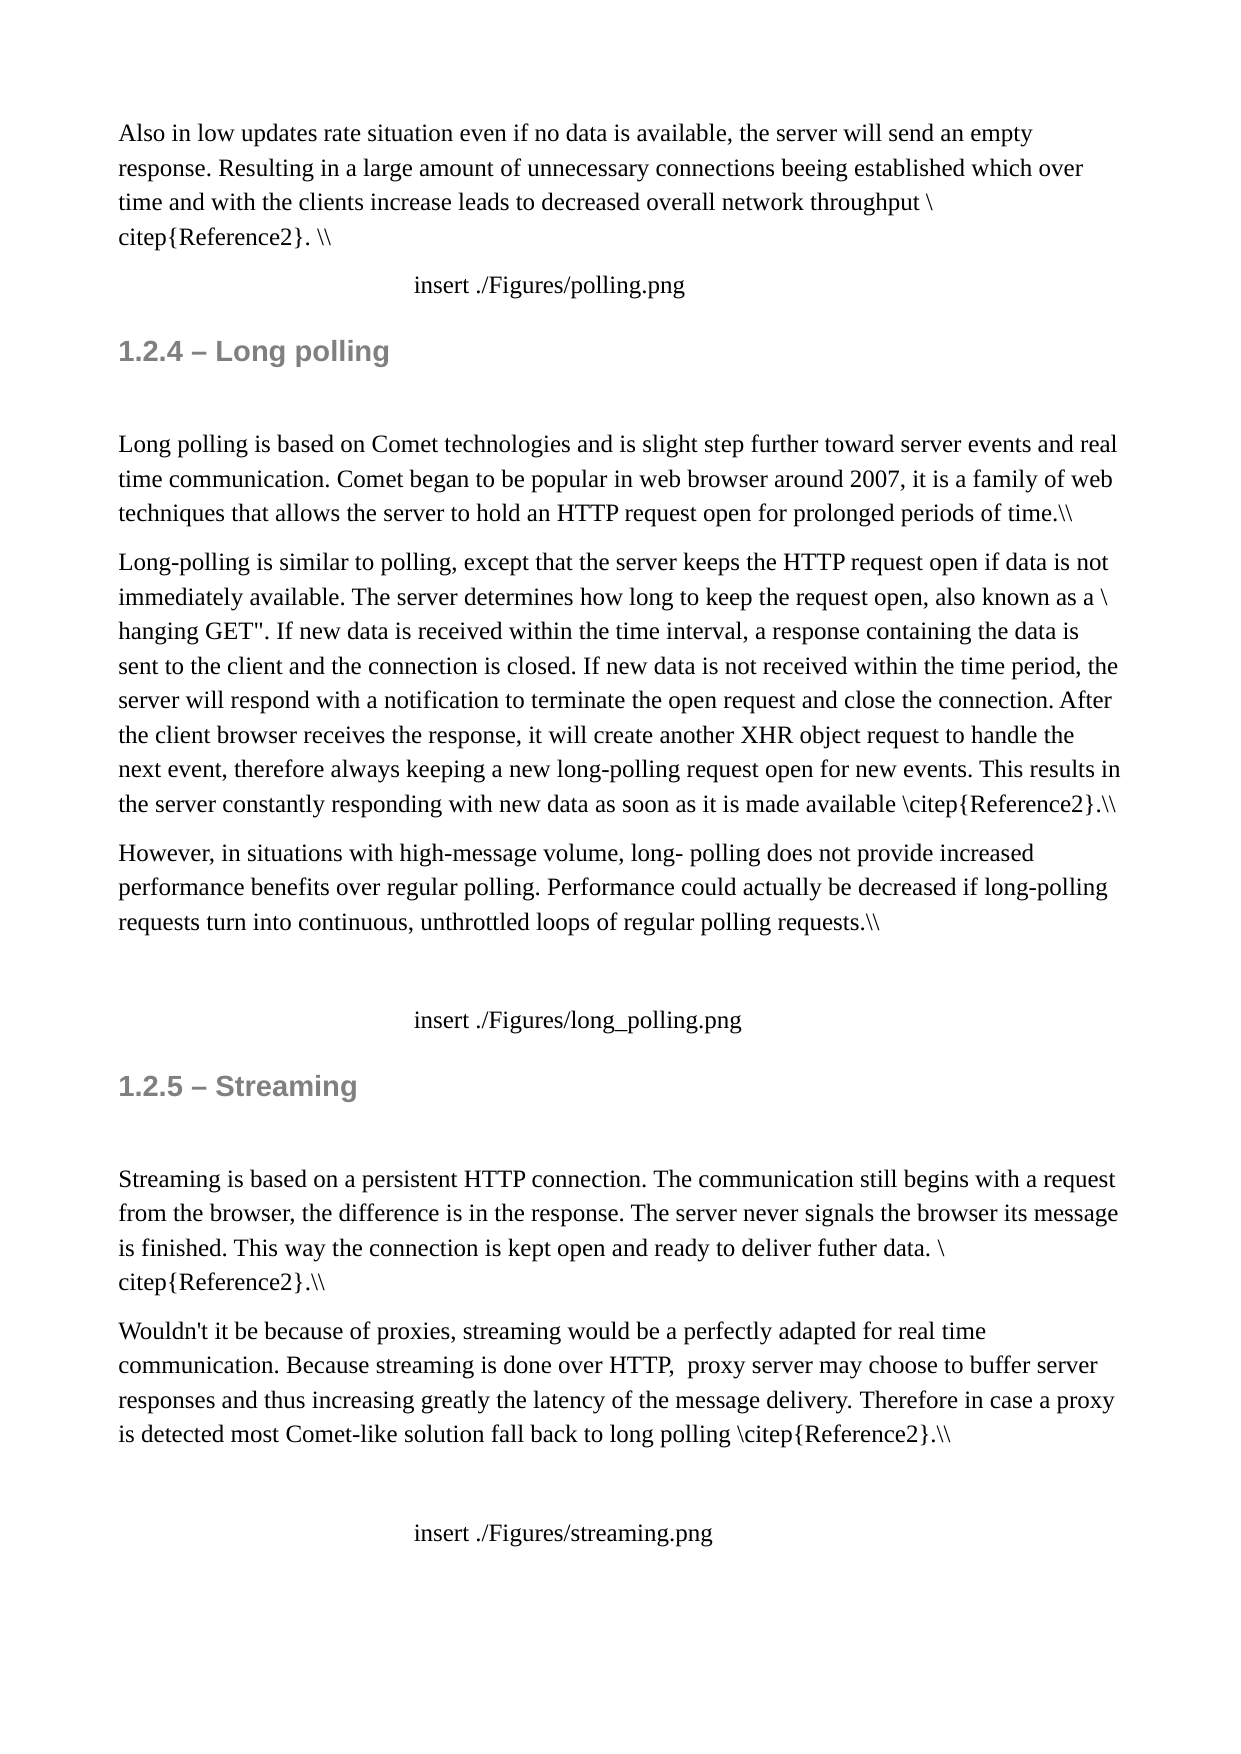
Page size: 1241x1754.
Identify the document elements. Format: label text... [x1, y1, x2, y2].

text insert ./Figures/long_polling.png [118, 1005, 1122, 1034]
subtitle 1.2.5 – Streaming [118, 1068, 1122, 1102]
text However, in situations with high-message volume, long- polling does not provide increased performance benefits over regular polling. Performance could actually be decreased if long-polling requests turn into continuous, unthrottled loops of regular polling requests.\\ [118, 838, 1122, 936]
subtitle 1.2.4 – Long polling [118, 334, 1122, 368]
text insert ./Figures/streaming.png [118, 1518, 1122, 1546]
text Long polling is based on Comet technologies and is slight step further toward server events and real time communication. Comet began to be popular in web browser around 2007, it is a family of web techniques that allows the server to hold an HTTP request open for prolonged periods of time.\\ [118, 429, 1122, 527]
text Wouldn't it be because of proxies, streaming would be a perfectly adapted for real time communication. Because streaming is done over HTTP, proxy server may choose to buffer server responses and thus increasing greatly the latency of the message delivery. Therefore in case a proxy is detected most Comet-like solution fall back to long polling \citep{Reference2}.\\ [118, 1316, 1122, 1448]
text Also in low updates rate situation even if no data is available, the server will send an empty response. Resulting in a large amount of unnecessary connections beeing established which over time and with the clients increase leads to decreased overall network throughput \citep{Reference2}. \\ [118, 118, 1122, 250]
text Streaming is based on a persistent HTTP connection. The communication still begins with a request from the browser, the difference is in the response. The server never signals the browser its message is finished. This way the connection is kept open and ready to deliver futher data. \citep{Reference2}.\\ [118, 1164, 1122, 1296]
text insert ./Figures/polling.png [118, 271, 1122, 299]
text Long-polling is similar to polling, except that the server keeps the HTTP request open if data is not immediately available. The server determines how long to keep the request open, also known as a \hanging GET". If new data is received within the time interval, a response containing the data is sent to the client and the connection is closed. If new data is not received within the time period, the server will respond with a notification to terminate the open request and close the connection. After the client browser receives the response, it will create another XHR object request to handle the next event, therefore always keeping a new long-polling request open for new events. This results in the server constantly responding with new data as soon as it is made available \citep{Reference2}.\\ [118, 547, 1122, 817]
